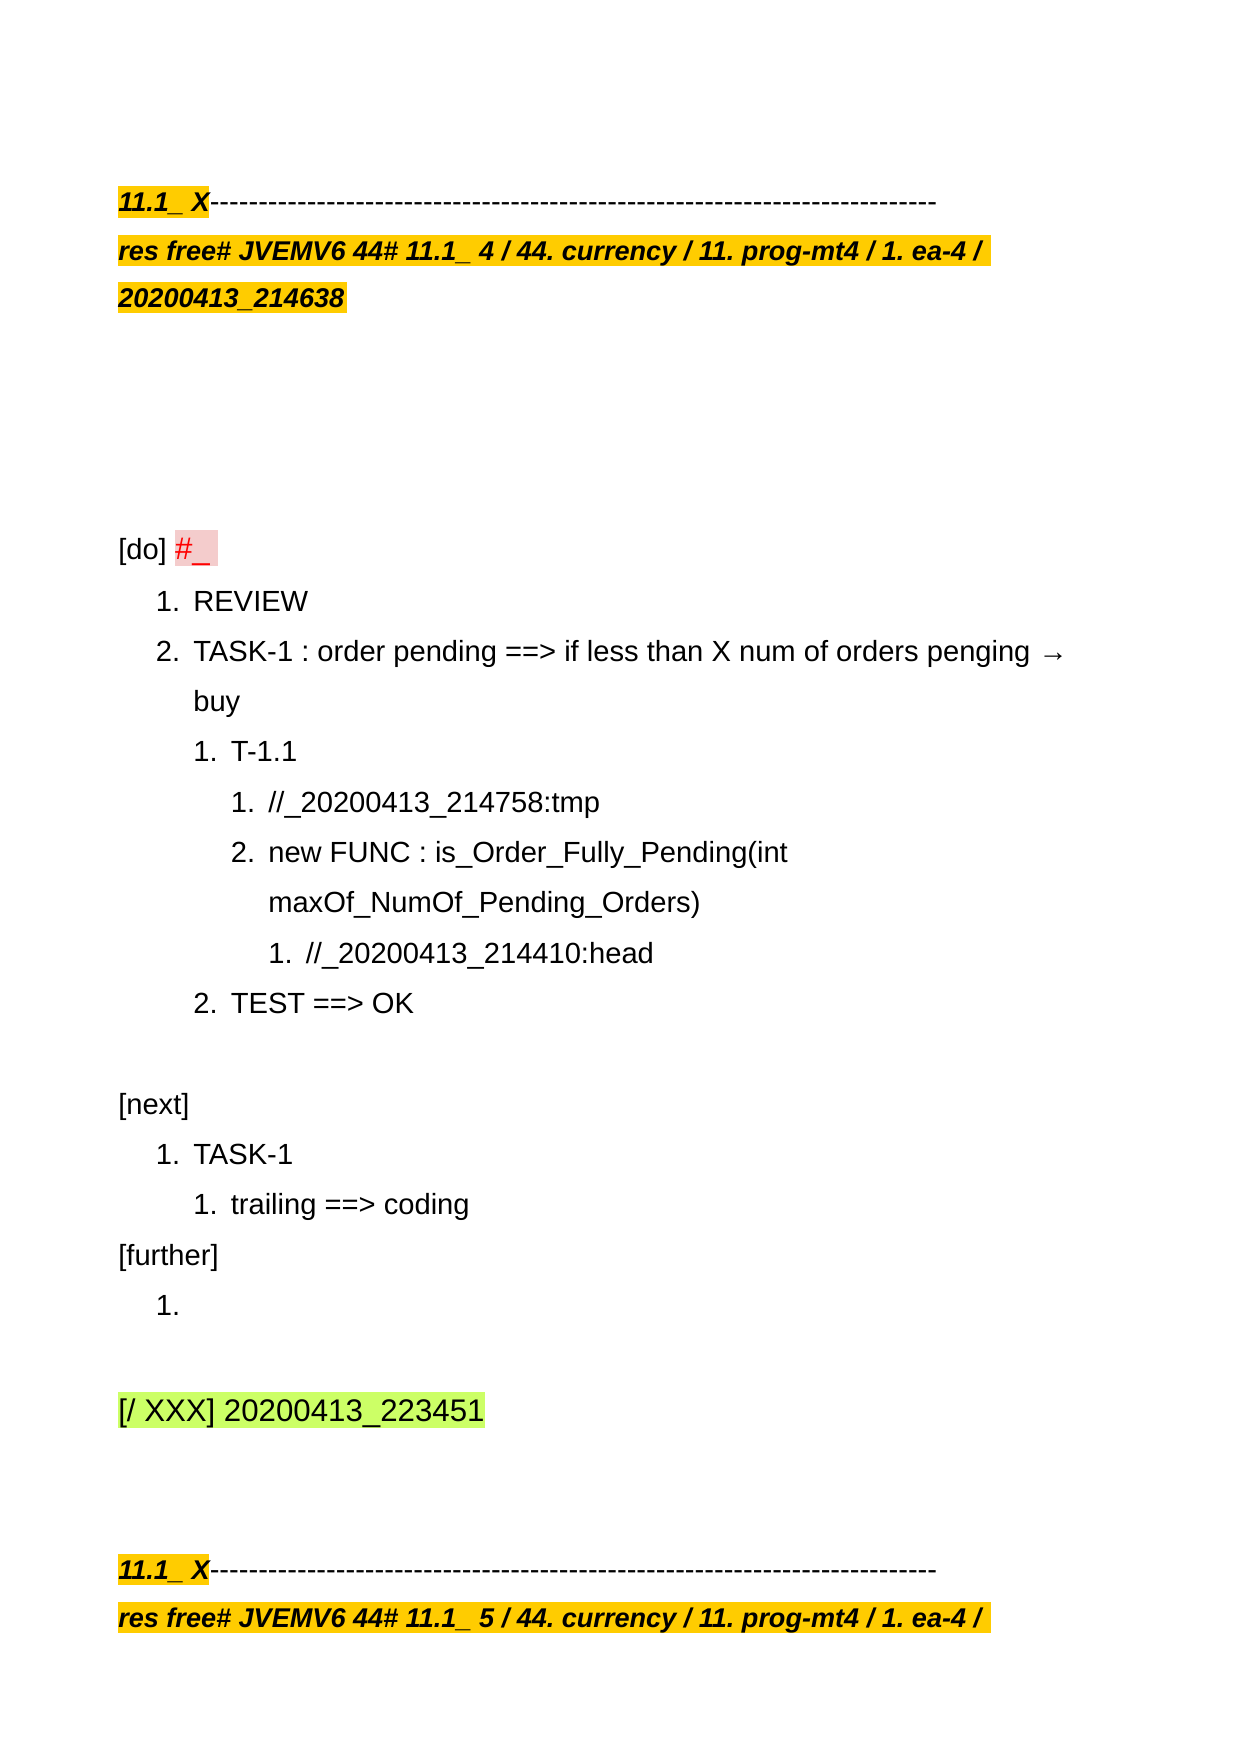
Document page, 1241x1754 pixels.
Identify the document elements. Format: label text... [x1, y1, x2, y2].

list TASK-1 [156, 1137, 1122, 1171]
text res free# JVEMV6 44# 11.1_ 5 / 44. currency / 11. prog-mt4 / 1. ea-4 / [118, 1602, 1122, 1633]
list trailing ==> coding [193, 1187, 1122, 1221]
list //_20200413_214410:head [268, 936, 1122, 969]
text 11.1_ X--------------------------------------------------------------------------- [118, 184, 1122, 218]
list //_20200413_214758:tmp [231, 785, 1122, 818]
text [do] #_ [118, 530, 1122, 566]
text 11.1_ X--------------------------------------------------------------------------- [118, 1552, 1122, 1585]
text [/ XXX] 20200413_223451 [118, 1338, 1122, 1428]
list T-1.1 [193, 734, 1122, 768]
text [next] [118, 1087, 1122, 1120]
list TEST ==> OK [193, 986, 1122, 1019]
list REVIEW [156, 583, 1122, 617]
list new FUNC : is_Order_Fully_Pending(int maxOf_NumOf_Pending_Orders) [231, 835, 1122, 919]
text [further] [118, 1238, 1122, 1271]
list TASK-1 : order pending ==> if less than X num of orders penging → buy [156, 634, 1122, 718]
text res free# JVEMV6 44# 11.1_ 4 / 44. currency / 11. prog-mt4 / 1. ea-4 / 20200413_214638 [118, 235, 1122, 313]
